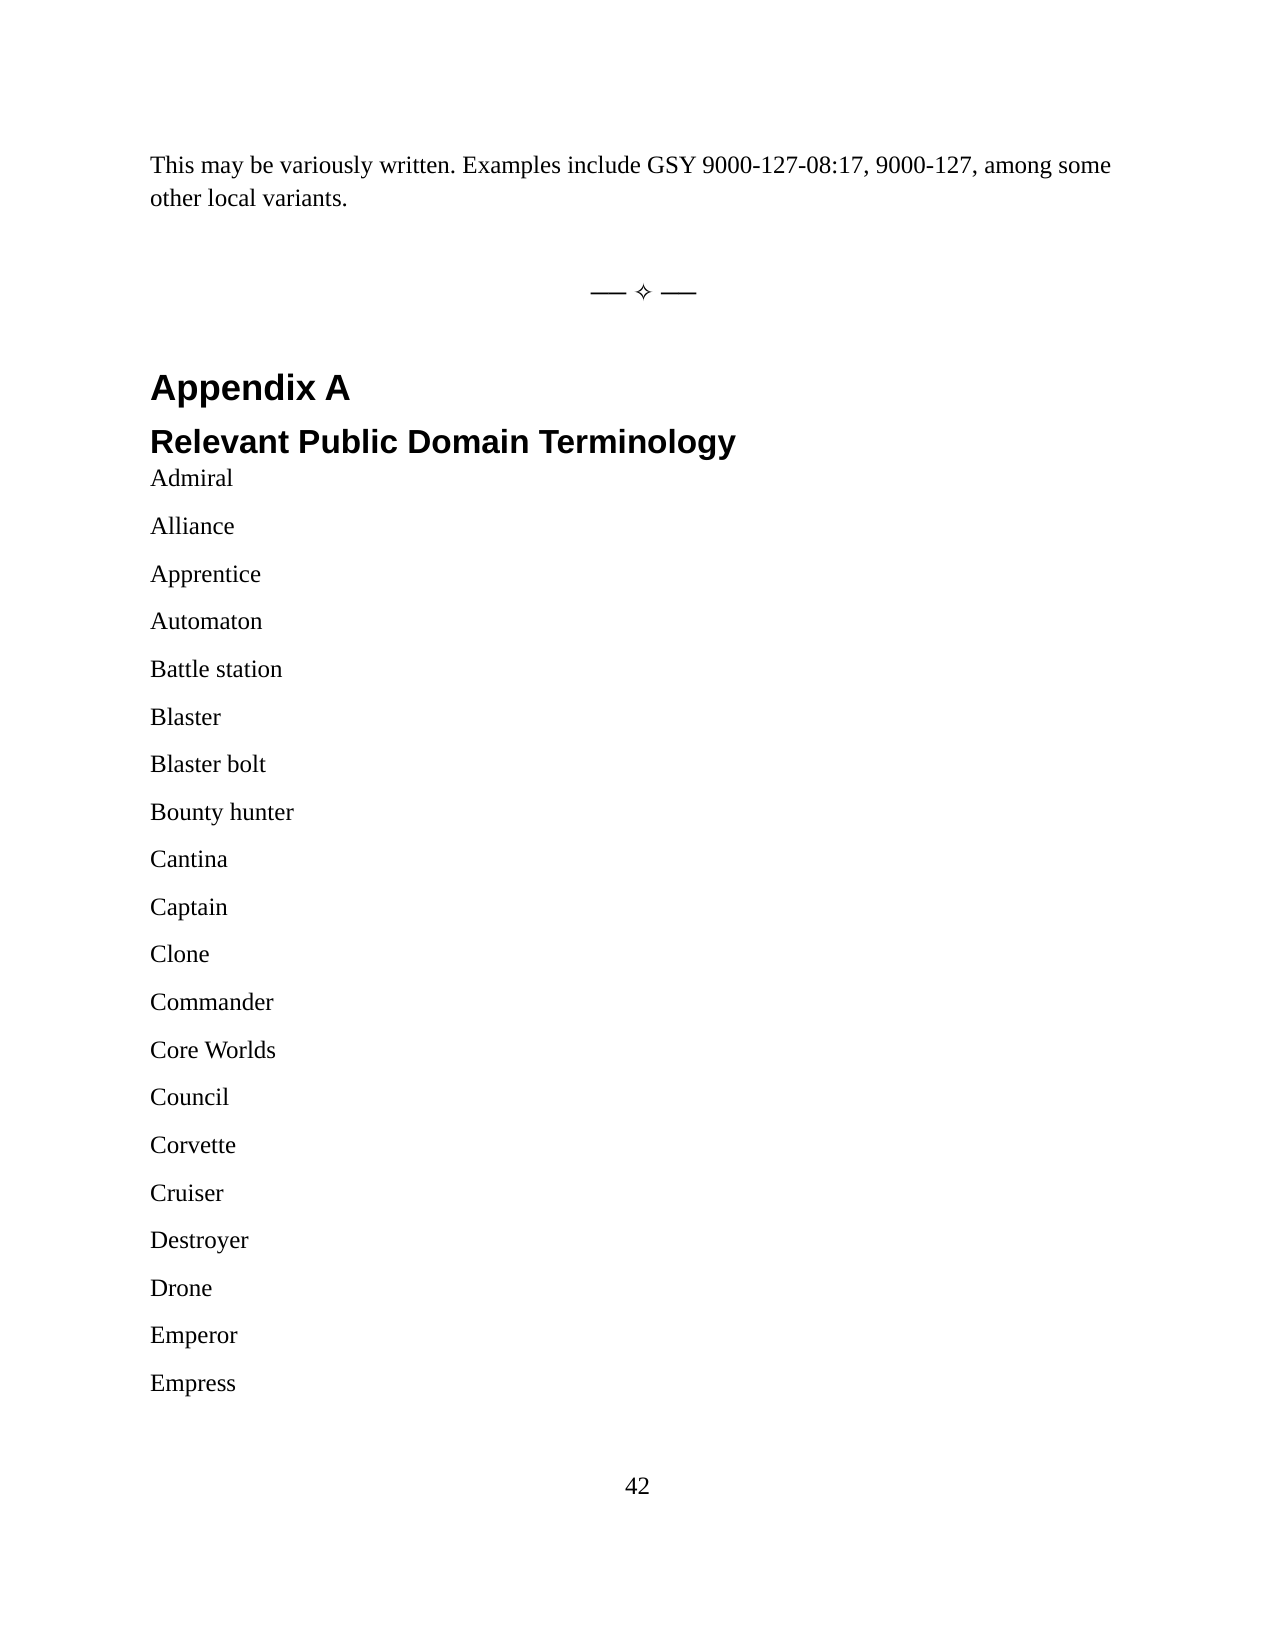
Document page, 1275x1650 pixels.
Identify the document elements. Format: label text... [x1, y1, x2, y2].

text Council [150, 1082, 1125, 1111]
text Clone [150, 939, 1125, 968]
text Automaton [150, 606, 1125, 635]
text Core Worlds [150, 1035, 1125, 1063]
text Cruiser [150, 1178, 1125, 1206]
text Destroyer [150, 1225, 1125, 1254]
text Admiral [150, 463, 1125, 492]
text Blaster bolt [150, 749, 1125, 778]
text Drone [150, 1273, 1125, 1302]
text Emperor [150, 1320, 1125, 1349]
text Battle station [150, 654, 1125, 683]
subtitle Appendix A [150, 367, 1125, 408]
text Bounty hunter [150, 797, 1125, 826]
text Alliance [150, 511, 1125, 540]
text Corvette [150, 1130, 1125, 1159]
text Empress [150, 1368, 1125, 1397]
text Cantina [150, 844, 1125, 873]
text Blaster [150, 702, 1125, 730]
text Captain [150, 892, 1125, 921]
text ── ✧ ── [162, 278, 1125, 307]
text This may be variously written. Examples include GSY 9000-127-08:17, 9000-127, among some other local variants. [150, 150, 1125, 212]
text Apprentice [150, 559, 1125, 587]
text Commander [150, 987, 1125, 1016]
subtitle Relevant Public Domain Terminology [150, 422, 1125, 461]
